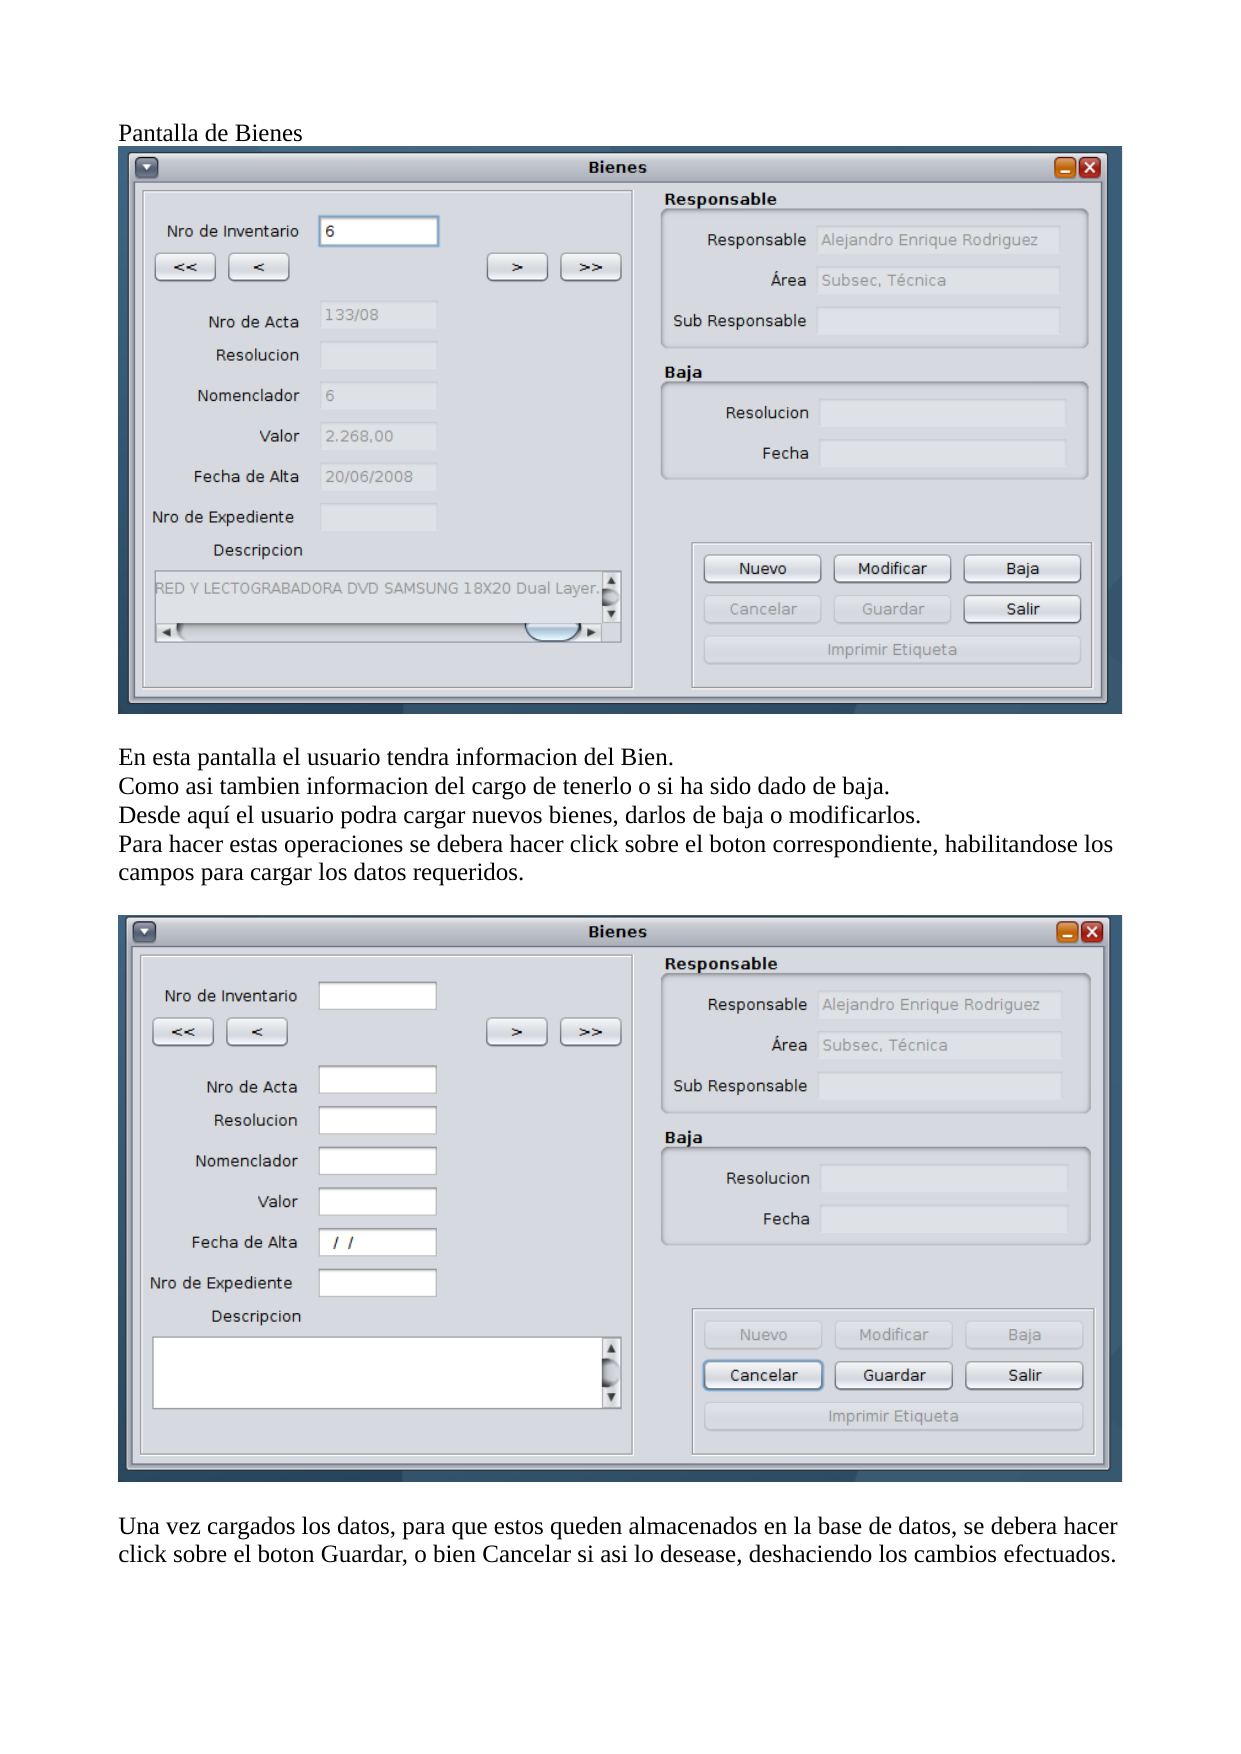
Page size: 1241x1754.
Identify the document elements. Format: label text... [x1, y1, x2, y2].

text En esta pantalla el usuario tendra informacion del Bien. [118, 742, 1122, 771]
text Una vez cargados los datos, para que estos queden almacenados en la base de datos, se debera hacer click sobre el boton Guardar, o bien Cancelar si asi lo desease, deshaciendo los cambios efectuados. [118, 1511, 1122, 1568]
text Desde aquí el usuario podra cargar nuevos bienes, darlos de baja o modificarlos. [118, 800, 1122, 829]
picture [118, 915, 1123, 1482]
text Pantalla de Bienes [118, 118, 1122, 146]
text Para hacer estas operaciones se debera hacer click sobre el boton correspondiente, habilitandose los campos para cargar los datos requeridos. [118, 829, 1122, 886]
picture [118, 146, 1123, 714]
text Como asi tambien informacion del cargo de tenerlo o si ha sido dado de baja. [118, 771, 1122, 800]
